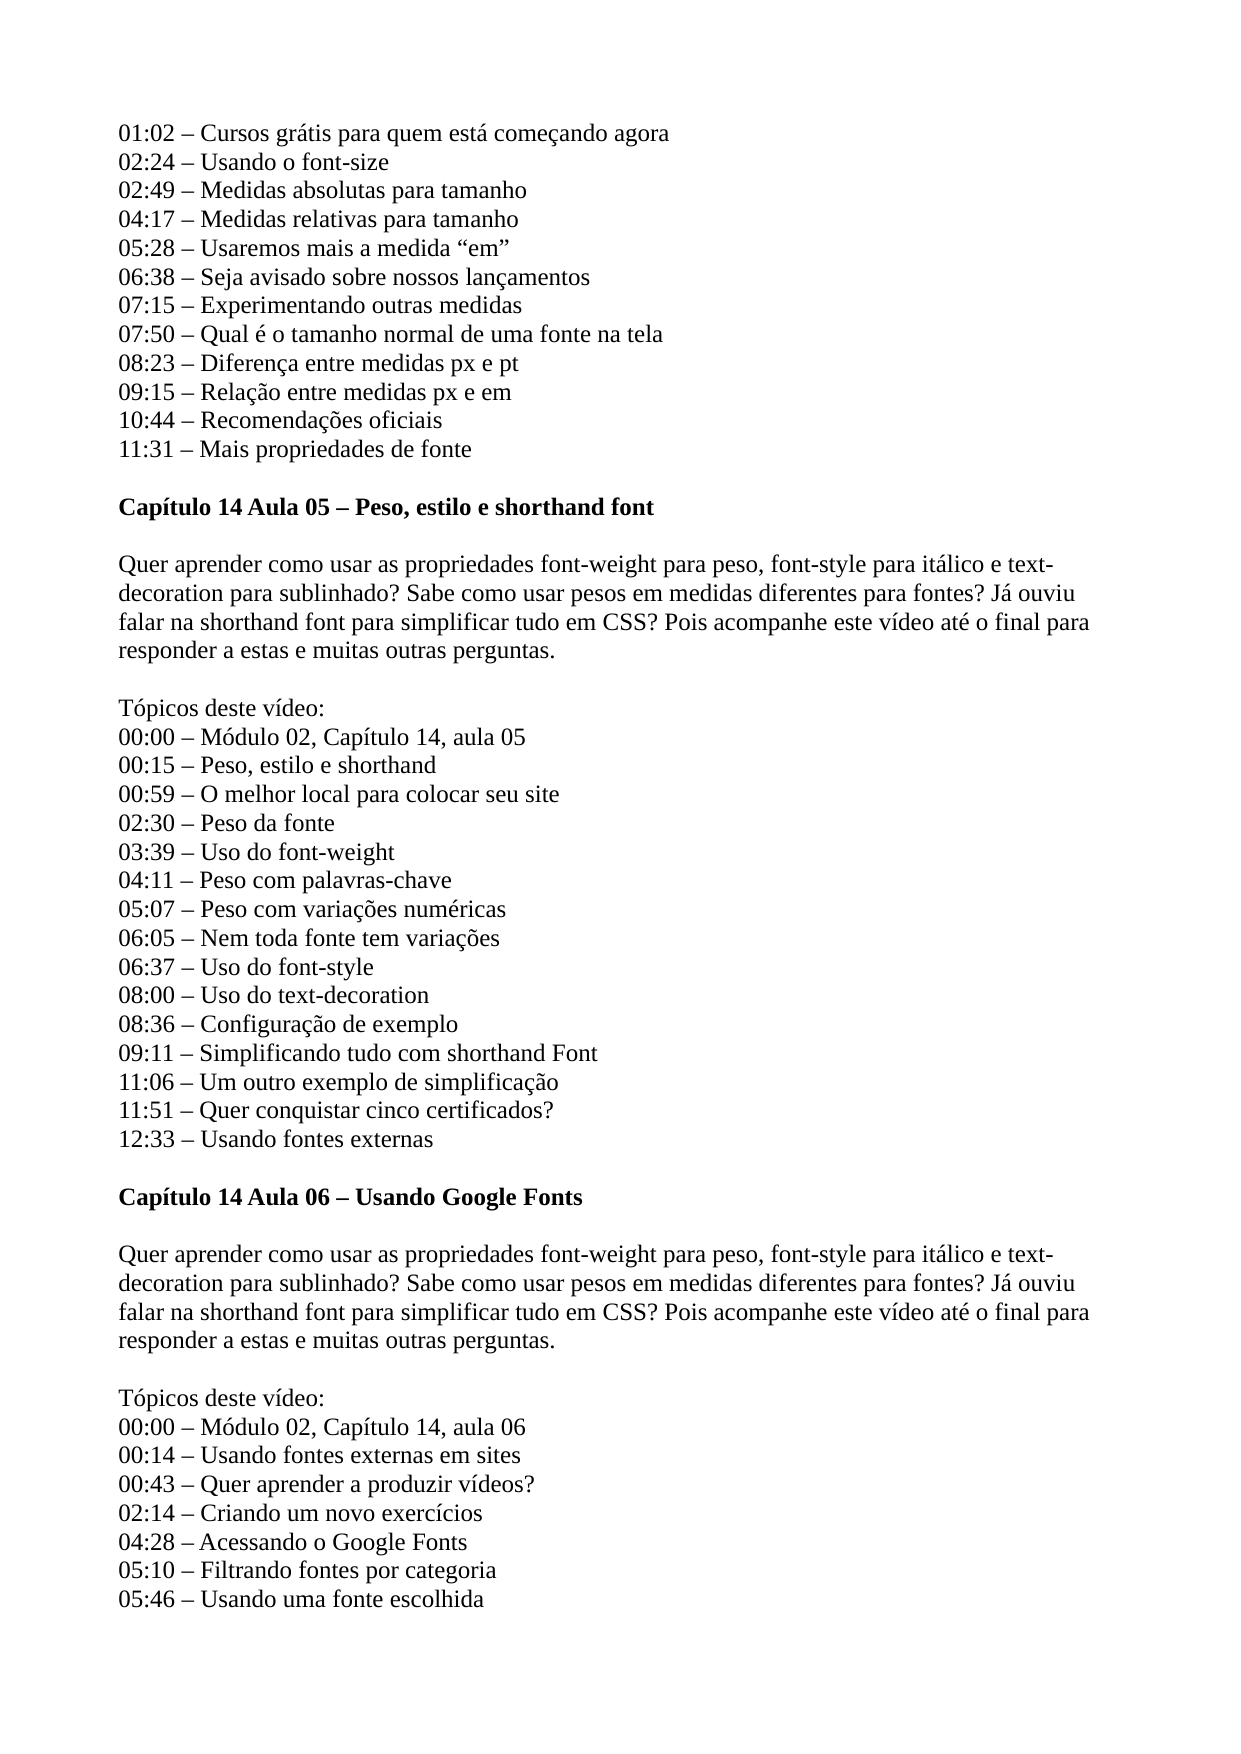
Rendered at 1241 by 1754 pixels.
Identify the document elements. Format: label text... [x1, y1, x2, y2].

text 09:15​ – Relação entre medidas px e em [118, 377, 1122, 406]
text Capítulo 14 Aula 05 – Peso, estilo e shorthand font [118, 492, 1122, 521]
text 11:06​ – Um outro exemplo de simplificação [118, 1067, 1122, 1096]
text Quer aprender como usar as propriedades font-weight para peso, font-style para itálico e text-decoration para sublinhado? Sabe como usar pesos em medidas diferentes para fontes? Já ouviu falar na shorthand font para simplificar tudo em CSS? Pois acompanhe este vídeo até o final para responder a estas e muitas outras perguntas. [118, 1239, 1122, 1354]
text 06:38​ – Seja avisado sobre nossos lançamentos [118, 262, 1122, 291]
text Capítulo 14 Aula 06 – Usando Google Fonts [118, 1182, 1122, 1211]
text 00:00​ – Módulo 02, Capítulo 14, aula 06 [118, 1412, 1122, 1441]
text 04:11​ – Peso com palavras-chave [118, 866, 1122, 894]
text 08:00​ – Uso do text-decoration [118, 981, 1122, 1009]
text 02:30​ – Peso da fonte [118, 808, 1122, 837]
text 12:33​ – Usando fontes externas [118, 1124, 1122, 1153]
text Tópicos deste vídeo: [118, 693, 1122, 722]
text 10:44​ – Recomendações oficiais [118, 406, 1122, 434]
text 05:28​ – Usaremos mais a medida “em” [118, 233, 1122, 262]
text 01:02​ – Cursos grátis para quem está começando agora [118, 118, 1122, 147]
text 08:36​ – Configuração de exemplo [118, 1009, 1122, 1038]
text 02:49​ – Medidas absolutas para tamanho [118, 176, 1122, 204]
text 09:11​ – Simplificando tudo com shorthand Font [118, 1038, 1122, 1067]
text 02:24​ – Usando o font-size [118, 147, 1122, 176]
text 03:39​ – Uso do font-weight [118, 837, 1122, 866]
text 05:07​ – Peso com variações numéricas [118, 894, 1122, 923]
text 06:05​ – Nem toda fonte tem variações [118, 923, 1122, 952]
text 00:15​ – Peso, estilo e shorthand [118, 751, 1122, 779]
text 05:10​ – Filtrando fontes por categoria [118, 1556, 1122, 1584]
text 00:00​ – Módulo 02, Capítulo 14, aula 05 [118, 722, 1122, 751]
text Tópicos deste vídeo: [118, 1383, 1122, 1412]
text 00:43​ – Quer aprender a produzir vídeos? [118, 1469, 1122, 1498]
text Quer aprender como usar as propriedades font-weight para peso, font-style para itálico e text-decoration para sublinhado? Sabe como usar pesos em medidas diferentes para fontes? Já ouviu falar na shorthand font para simplificar tudo em CSS? Pois acompanhe este vídeo até o final para responder a estas e muitas outras perguntas. [118, 549, 1122, 664]
text 07:50​ – Qual é o tamanho normal de uma fonte na tela [118, 319, 1122, 348]
text 07:15​ – Experimentando outras medidas [118, 291, 1122, 319]
text 00:14​ – Usando fontes externas em sites [118, 1441, 1122, 1469]
text 04:17​ – Medidas relativas para tamanho [118, 204, 1122, 233]
text 08:23​ – Diferença entre medidas px e pt [118, 348, 1122, 377]
text 04:28​ – Acessando o Google Fonts [118, 1527, 1122, 1556]
text 11:31​ – Mais propriedades de fonte [118, 434, 1122, 463]
text 06:37​ – Uso do font-style [118, 952, 1122, 981]
text 00:59​ – O melhor local para colocar seu site [118, 779, 1122, 808]
text 02:14​ – Criando um novo exercícios [118, 1498, 1122, 1527]
text 11:51​ – Quer conquistar cinco certificados? [118, 1096, 1122, 1124]
text 05:46​ – Usando uma fonte escolhida [118, 1584, 1122, 1613]
